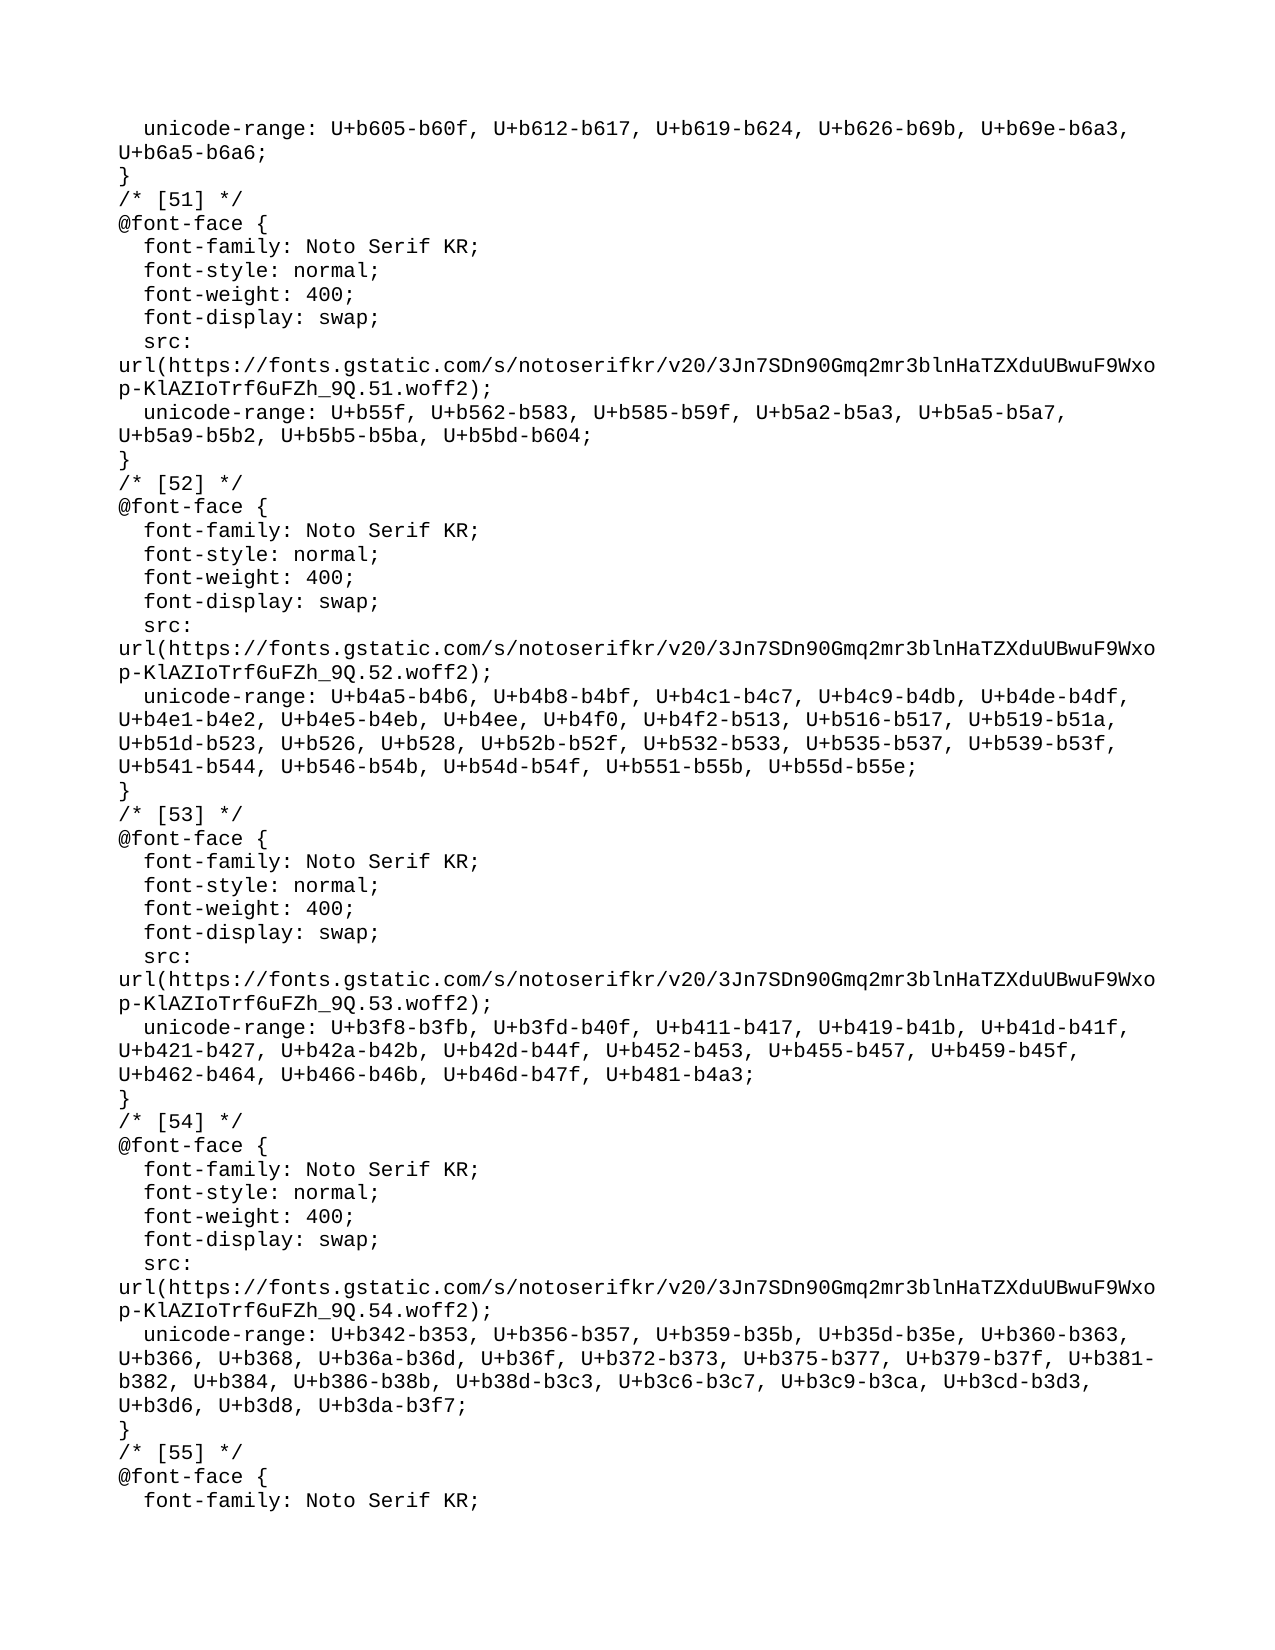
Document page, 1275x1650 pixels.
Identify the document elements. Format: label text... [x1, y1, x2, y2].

text unicode-range: U+b3f8-b3fb, U+b3fd-b40f, U+b411-b417, U+b419-b41b, U+b41d-b41f, U+b421-b427, U+b42a-b42b, U+b42d-b44f, U+b452-b453, U+b455-b457, U+b459-b45f, U+b462-b464, U+b466-b46b, U+b46d-b47f, U+b481-b4a3; [118, 1017, 1157, 1088]
text @font-face { [118, 1466, 1157, 1489]
text font-weight: 400; [118, 284, 1157, 307]
text @font-face { [118, 827, 1157, 851]
text font-display: swap; [118, 1229, 1157, 1253]
text font-family: Noto Serif KR; [118, 1158, 1157, 1182]
text font-family: Noto Serif KR; [118, 236, 1157, 260]
text font-display: swap; [118, 591, 1157, 615]
text src: url(https://fonts.gstatic.com/s/notoserifkr/v20/3Jn7SDn90Gmq2mr3blnHaTZXduUBwuF9Wxop-KlAZIoTrf6uFZh_9Q.52.woff2); [118, 615, 1157, 686]
text unicode-range: U+b55f, U+b562-b583, U+b585-b59f, U+b5a2-b5a3, U+b5a5-b5a7, U+b5a9-b5b2, U+b5b5-b5ba, U+b5bd-b604; [118, 402, 1157, 449]
text src: url(https://fonts.gstatic.com/s/notoserifkr/v20/3Jn7SDn90Gmq2mr3blnHaTZXduUBwuF9Wxop-KlAZIoTrf6uFZh_9Q.53.woff2); [118, 946, 1157, 1017]
text font-weight: 400; [118, 898, 1157, 922]
text font-display: swap; [118, 922, 1157, 946]
text src: url(https://fonts.gstatic.com/s/notoserifkr/v20/3Jn7SDn90Gmq2mr3blnHaTZXduUBwuF9Wxop-KlAZIoTrf6uFZh_9Q.54.woff2); [118, 1253, 1157, 1324]
text /* [54] */ [118, 1111, 1157, 1135]
text font-weight: 400; [118, 567, 1157, 591]
text font-display: swap; [118, 307, 1157, 331]
text unicode-range: U+b4a5-b4b6, U+b4b8-b4bf, U+b4c1-b4c7, U+b4c9-b4db, U+b4de-b4df, U+b4e1-b4e2, U+b4e5-b4eb, U+b4ee, U+b4f0, U+b4f2-b513, U+b516-b517, U+b519-b51a, U+b51d-b523, U+b526, U+b528, U+b52b-b52f, U+b532-b533, U+b535-b537, U+b539-b53f, U+b541-b544, U+b546-b54b, U+b54d-b54f, U+b551-b55b, U+b55d-b55e; [118, 686, 1157, 780]
text font-style: normal; [118, 875, 1157, 898]
text font-family: Noto Serif KR; [118, 1489, 1157, 1513]
text font-family: Noto Serif KR; [118, 851, 1157, 875]
text src: url(https://fonts.gstatic.com/s/notoserifkr/v20/3Jn7SDn90Gmq2mr3blnHaTZXduUBwuF9Wxop-KlAZIoTrf6uFZh_9Q.51.woff2); [118, 331, 1157, 402]
text font-style: normal; [118, 1182, 1157, 1206]
text @font-face { [118, 496, 1157, 520]
text font-style: normal; [118, 260, 1157, 284]
text } [118, 1419, 1157, 1442]
text } [118, 449, 1157, 473]
text font-family: Noto Serif KR; [118, 520, 1157, 544]
text } [118, 780, 1157, 804]
text font-weight: 400; [118, 1206, 1157, 1229]
text /* [51] */ [118, 189, 1157, 213]
text font-style: normal; [118, 544, 1157, 567]
text /* [53] */ [118, 804, 1157, 827]
text /* [55] */ [118, 1442, 1157, 1466]
text } [118, 165, 1157, 189]
text /* [52] */ [118, 473, 1157, 496]
text @font-face { [118, 1135, 1157, 1158]
text unicode-range: U+b605-b60f, U+b612-b617, U+b619-b624, U+b626-b69b, U+b69e-b6a3, U+b6a5-b6a6; [118, 118, 1157, 165]
text } [118, 1088, 1157, 1111]
text unicode-range: U+b342-b353, U+b356-b357, U+b359-b35b, U+b35d-b35e, U+b360-b363, U+b366, U+b368, U+b36a-b36d, U+b36f, U+b372-b373, U+b375-b377, U+b379-b37f, U+b381-b382, U+b384, U+b386-b38b, U+b38d-b3c3, U+b3c6-b3c7, U+b3c9-b3ca, U+b3cd-b3d3, U+b3d6, U+b3d8, U+b3da-b3f7; [118, 1324, 1157, 1419]
text @font-face { [118, 213, 1157, 236]
